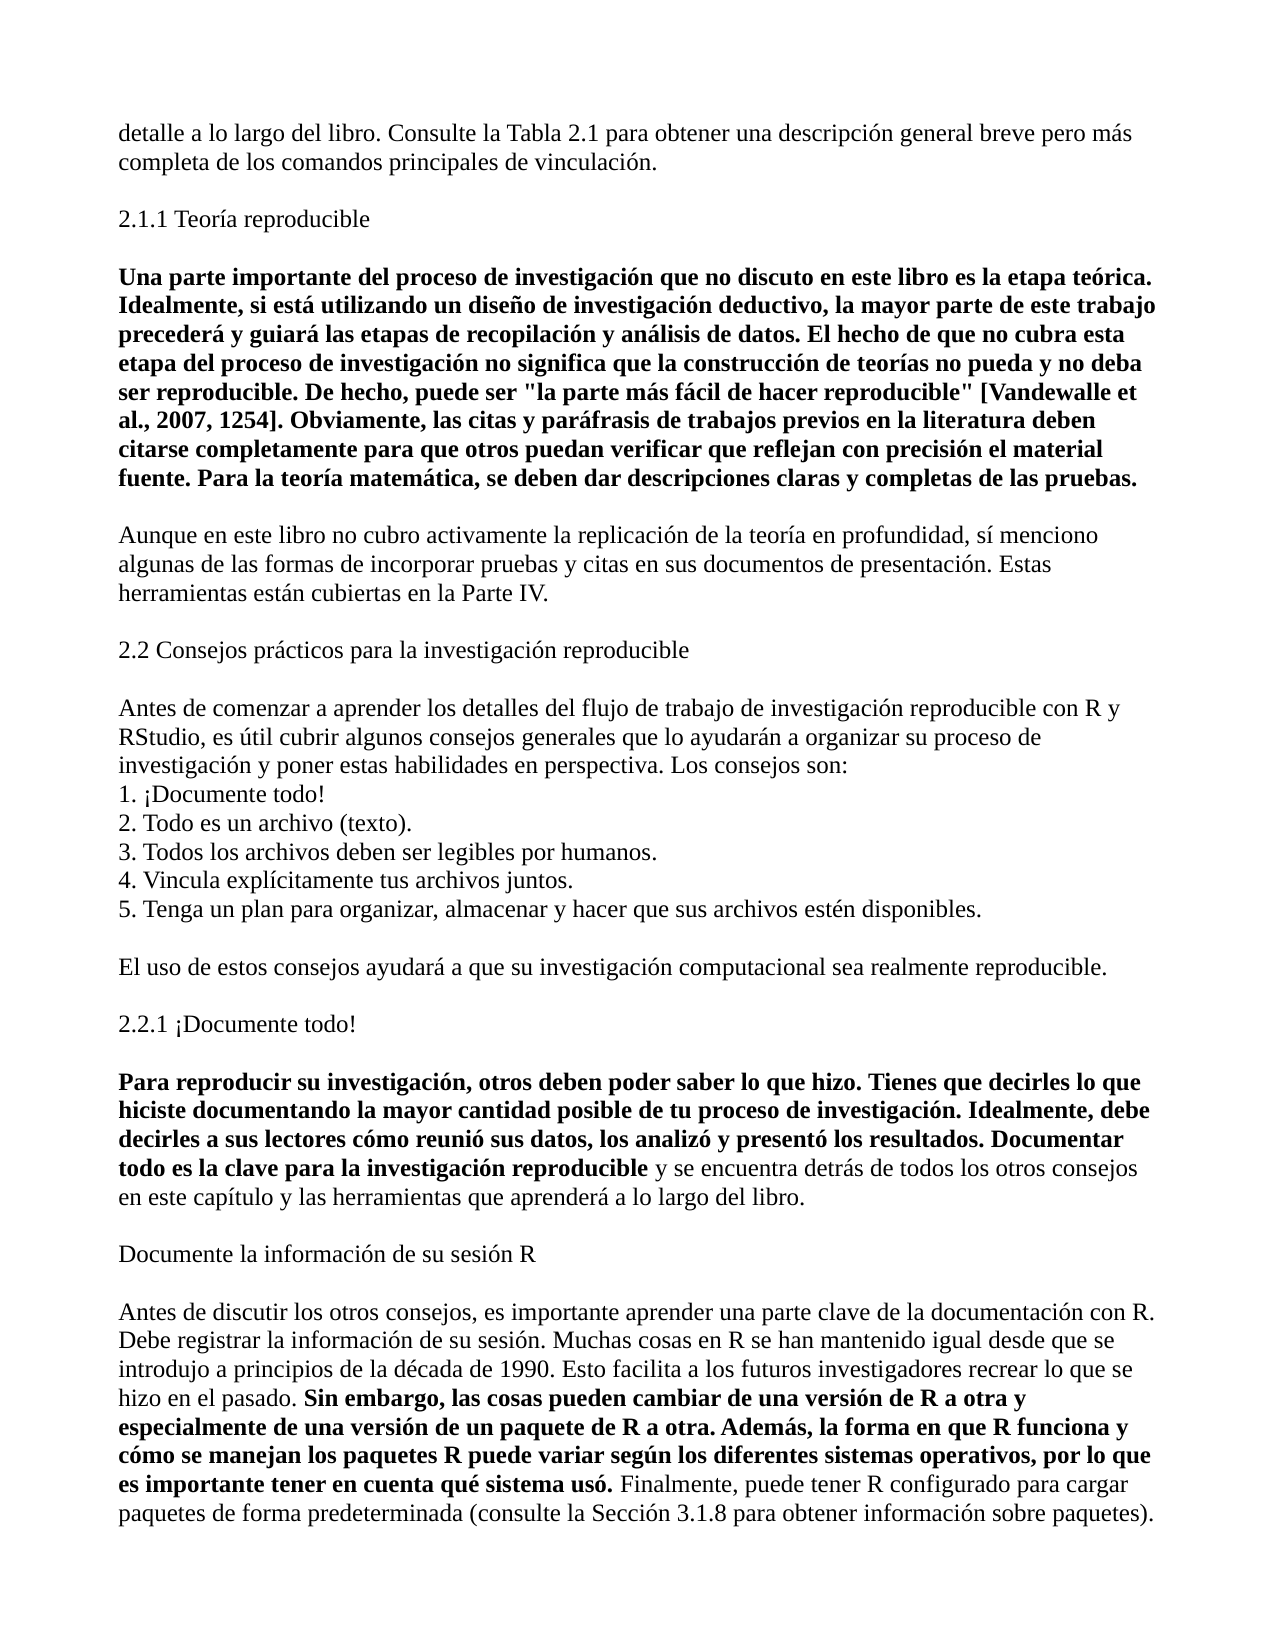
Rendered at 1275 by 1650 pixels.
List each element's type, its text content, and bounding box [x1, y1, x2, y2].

text Para reproducir su investigación, otros deben poder saber lo que hizo. Tienes que decirles lo que hiciste documentando la mayor cantidad posible de tu proceso de investigación. Idealmente, debe decirles a sus lectores cómo reunió sus datos, los analizó y presentó los resultados. Documentar todo es la clave para la investigación reproducible y se encuentra detrás de todos los otros consejos en este capítulo y las herramientas que aprenderá a lo largo del libro. [118, 1067, 1157, 1211]
text Aunque en este libro no cubro activamente la replicación de la teoría en profundidad, sí menciono algunas de las formas de incorporar pruebas y citas en sus documentos de presentación. Estas herramientas están cubiertas en la Parte IV. [118, 521, 1157, 607]
text Documente la información de su sesión R [118, 1239, 1157, 1268]
text El uso de estos consejos ayudará a que su investigación computacional sea realmente reproducible. [118, 952, 1157, 981]
text 2.2.1 ¡Documente todo! [118, 1009, 1157, 1038]
text 3. Todos los archivos deben ser legibles por humanos. [118, 837, 1157, 866]
text 2.2 Consejos prácticos para la investigación reproducible [118, 636, 1157, 664]
text 4. Vincula explícitamente tus archivos juntos. [118, 866, 1157, 894]
text Antes de comenzar a aprender los detalles del flujo de trabajo de investigación reproducible con R y RStudio, es útil cubrir algunos consejos generales que lo ayudarán a organizar su proceso de investigación y poner estas habilidades en perspectiva. Los consejos son: [118, 693, 1157, 779]
text 1. ¡Documente todo! [118, 779, 1157, 808]
text Antes de discutir los otros consejos, es importante aprender una parte clave de la documentación con R. Debe registrar la información de su sesión. Muchas cosas en R se han mantenido igual desde que se introdujo a principios de la década de 1990. Esto facilita a los futuros investigadores recrear lo que se hizo en el pasado. Sin embargo, las cosas pueden cambiar de una versión de R a otra y especialmente de una versión de un paquete de R a otra. Además, la forma en que R funciona y cómo se manejan los paquetes R puede variar según los diferentes sistemas operativos, por lo que es importante tener en cuenta qué sistema usó. Finalmente, puede tener R configurado para cargar paquetes de forma predeterminada (consulte la Sección 3.1.8 para obtener información sobre paquetes). [118, 1297, 1157, 1527]
text 2.1.1 Teoría reproducible [118, 204, 1157, 233]
text detalle a lo largo del libro. Consulte la Tabla 2.1 para obtener una descripción general breve pero más completa de los comandos principales de vinculación. [118, 118, 1157, 176]
text Una parte importante del proceso de investigación que no discuto en este libro es la etapa teórica. Idealmente, si está utilizando un diseño de investigación deductivo, la mayor parte de este trabajo precederá y guiará las etapas de recopilación y análisis de datos. El hecho de que no cubra esta etapa del proceso de investigación no significa que la construcción de teorías no pueda y no deba ser reproducible. De hecho, puede ser "la parte más fácil de hacer reproducible" [Vandewalle et al., 2007, 1254]. Obviamente, las citas y paráfrasis de trabajos previos en la literatura deben citarse completamente para que otros puedan verificar que reflejan con precisión el material fuente. Para la teoría matemática, se deben dar descripciones claras y completas de las pruebas. [118, 262, 1157, 492]
text 5. Tenga un plan para organizar, almacenar y hacer que sus archivos estén disponibles. [118, 894, 1157, 923]
text 2. Todo es un archivo (texto). [118, 808, 1157, 837]
